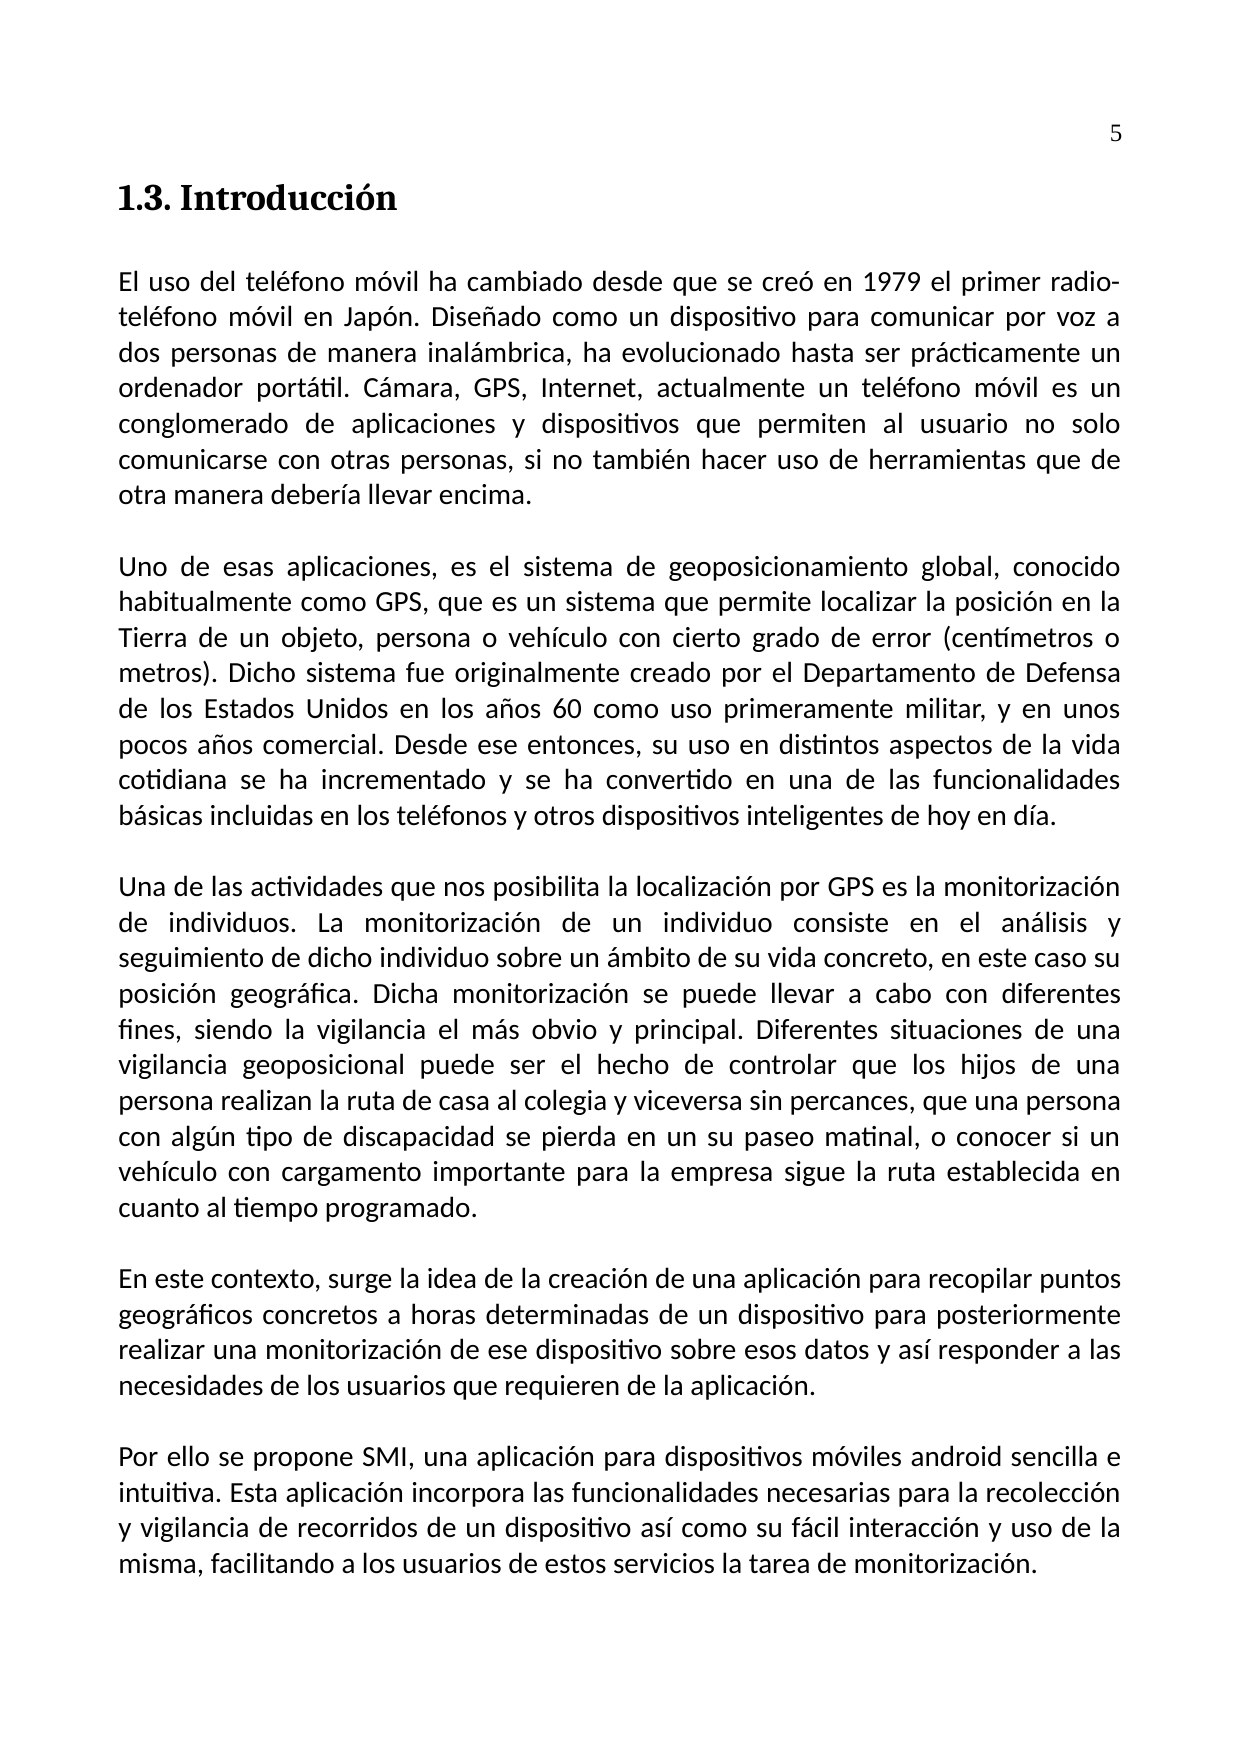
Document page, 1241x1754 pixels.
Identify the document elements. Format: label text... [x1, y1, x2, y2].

text El uso del teléfono móvil ha cambiado desde que se creó en 1979 el primer radio-teléfono móvil en Japón. Diseñado como un dispositivo para comunicar por voz a dos personas de manera inalámbrica, ha evolucionado hasta ser prácticamente un ordenador portátil. Cámara, GPS, Internet, actualmente un teléfono móvil es un conglomerado de aplicaciones y dispositivos que permiten al usuario no solo comunicarse con otras personas, si no también hacer uso de herramientas que de otra manera debería llevar encima. [118, 263, 1122, 512]
text Por ello se propone SMI, una aplicación para dispositivos móviles android sencilla e intuitiva. Esta aplicación incorpora las funcionalidades necesarias para la recolección y vigilancia de recorridos de un dispositivo así como su fácil interacción y uso de la misma, facilitando a los usuarios de estos servicios la tarea de monitorización. [118, 1438, 1122, 1581]
text Uno de esas aplicaciones, es el sistema de geoposicionamiento global, conocido habitualmente como GPS, que es un sistema que permite localizar la posición en la Tierra de un objeto, persona o vehículo con cierto grado de error (centímetros o metros). Dicho sistema fue originalmente creado por el Departamento de Defensa de los Estados Unidos en los años 60 como uso primeramente militar, y en unos pocos años comercial. Desde ese entonces, su uso en distintos aspectos de la vida cotidiana se ha incrementado y se ha convertido en una de las funcionalidades básicas incluidas en los teléfonos y otros dispositivos inteligentes de hoy en día. [118, 548, 1122, 833]
text En este contexto, surge la idea de la creación de una aplicación para recopilar puntos geográficos concretos a horas determinadas de un dispositivo para posteriormente realizar una monitorización de ese dispositivo sobre esos datos y así responder a las necesidades de los usuarios que requieren de la aplicación. [118, 1260, 1122, 1403]
text Una de las actividades que nos posibilita la localización por GPS es la monitorización de individuos. La monitorización de un individuo consiste en el análisis y seguimiento de dicho individuo sobre un ámbito de su vida concreto, en este caso su posición geográfica. Dicha monitorización se puede llevar a cabo con diferentes fines, siendo la vigilancia el más obvio y principal. Diferentes situaciones de una vigilancia geoposicional puede ser el hecho de controlar que los hijos de una persona realizan la ruta de casa al colegia y viceversa sin percances, que una persona con algún tipo de discapacidad se pierda en un su paseo matinal, o conocer si un vehículo con cargamento importante para la empresa sigue la ruta establecida en cuanto al tiempo programado. [118, 868, 1122, 1224]
text 1.3. Introducción [118, 176, 1122, 219]
